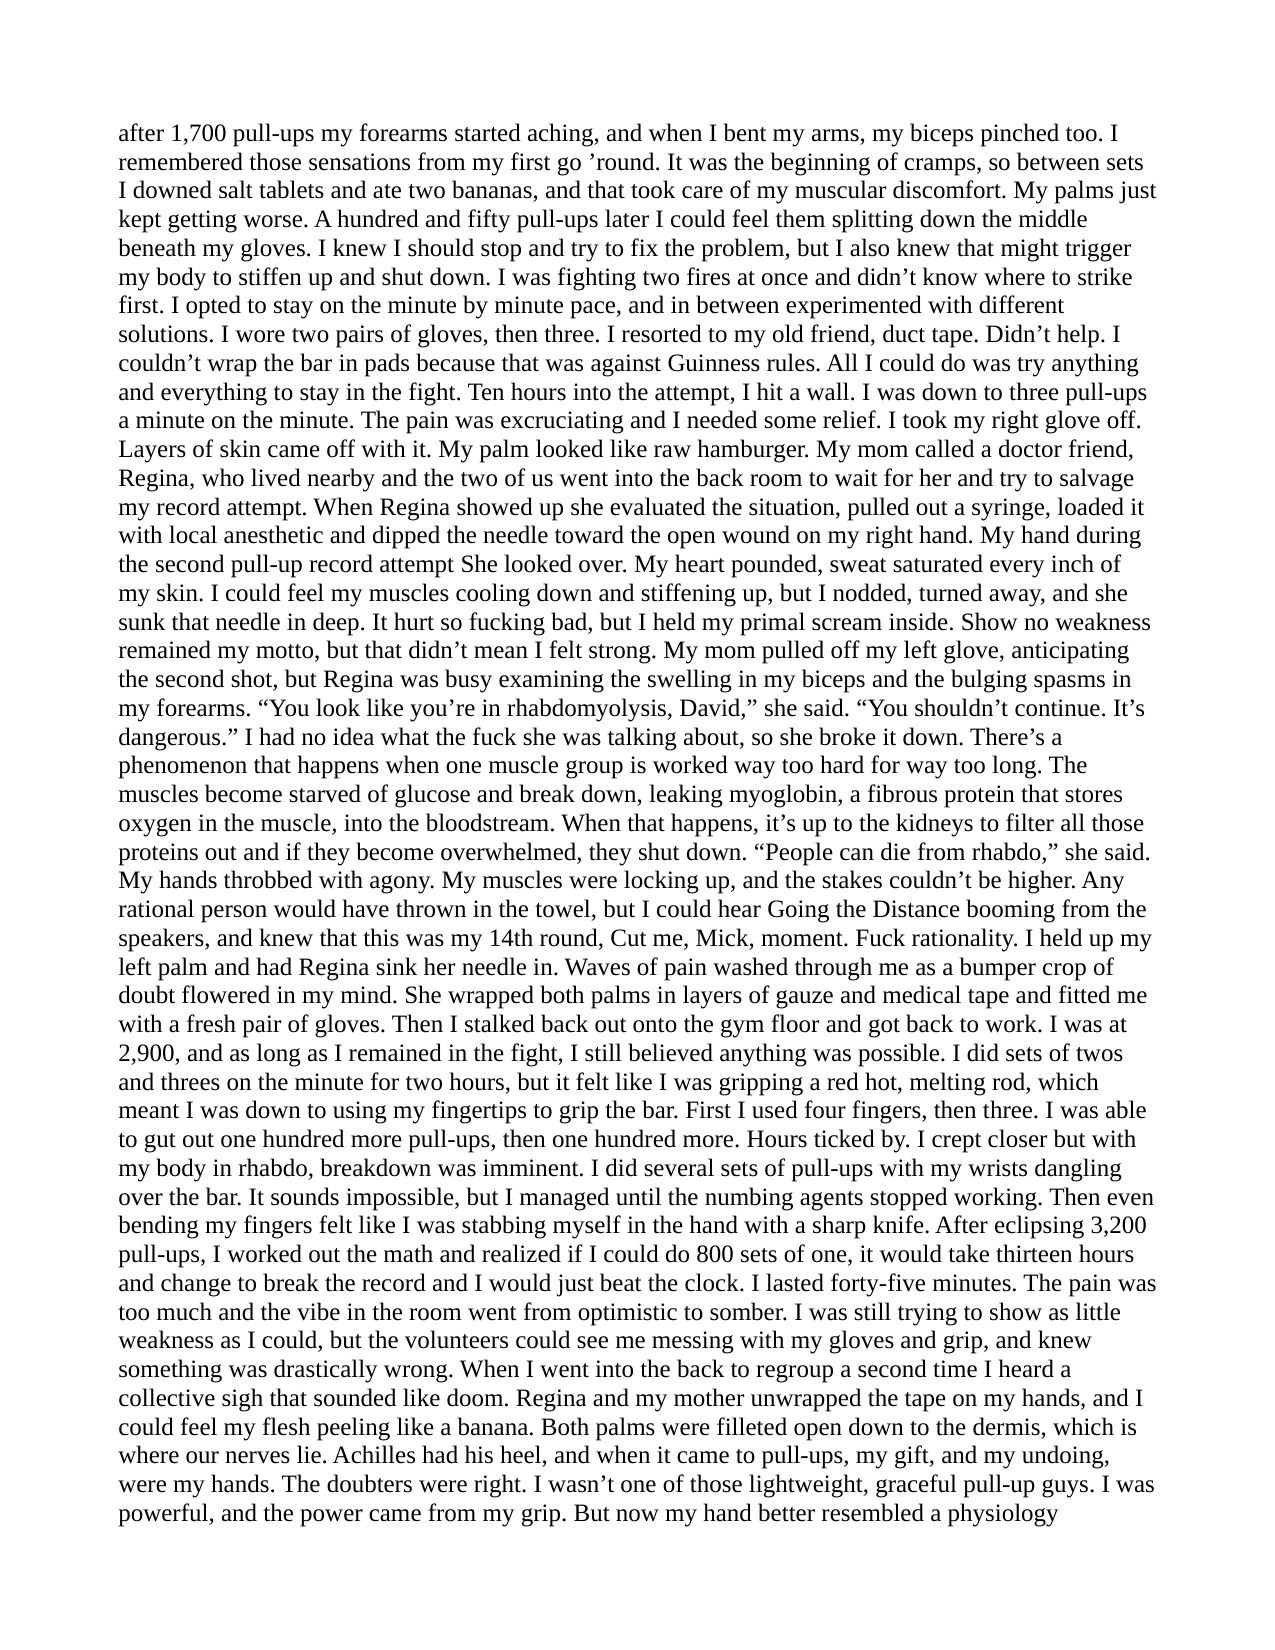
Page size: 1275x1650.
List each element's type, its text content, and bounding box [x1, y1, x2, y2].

text after 1,700 pull-ups my forearms started aching, and when I bent my arms, my biceps pinched too. I remembered those sensations from my first go ’round. It was the beginning of cramps, so between sets I downed salt tablets and ate two bananas, and that took care of my muscular discomfort. My palms just kept getting worse. A hundred and fifty pull-ups later I could feel them splitting down the middle beneath my gloves. I knew I should stop and try to fix the problem, but I also knew that might trigger my body to stiffen up and shut down. I was fighting two fires at once and didn’t know where to strike first. I opted to stay on the minute by minute pace, and in between experimented with different solutions. I wore two pairs of gloves, then three. I resorted to my old friend, duct tape. Didn’t help. I couldn’t wrap the bar in pads because that was against Guinness rules. All I could do was try anything and everything to stay in the fight. Ten hours into the attempt, I hit a wall. I was down to three pull-ups a minute on the minute. The pain was excruciating and I needed some relief. I took my right glove off. Layers of skin came off with it. My palm looked like raw hamburger. My mom called a doctor friend, Regina, who lived nearby and the two of us went into the back room to wait for her and try to salvage my record attempt. When Regina showed up she evaluated the situation, pulled out a syringe, loaded it with local anesthetic and dipped the needle toward the open wound on my right hand. My hand during the second pull-up record attempt She looked over. My heart pounded, sweat saturated every inch of my skin. I could feel my muscles cooling down and stiffening up, but I nodded, turned away, and she sunk that needle in deep. It hurt so fucking bad, but I held my primal scream inside. Show no weakness remained my motto, but that didn’t mean I felt strong. My mom pulled off my left glove, anticipating the second shot, but Regina was busy examining the swelling in my biceps and the bulging spasms in my forearms. “You look like you’re in rhabdomyolysis, David,” she said. “You shouldn’t continue. It’s dangerous.” I had no idea what the fuck she was talking about, so she broke it down. There’s a phenomenon that happens when one muscle group is worked way too hard for way too long. The muscles become starved of glucose and break down, leaking myoglobin, a fibrous protein that stores oxygen in the muscle, into the bloodstream. When that happens, it’s up to the kidneys to filter all those proteins out and if they become overwhelmed, they shut down. “People can die from rhabdo,” she said. My hands throbbed with agony. My muscles were locking up, and the stakes couldn’t be higher. Any rational person would have thrown in the towel, but I could hear Going the Distance booming from the speakers, and knew that this was my 14th round, Cut me, Mick, moment. Fuck rationality. I held up my left palm and had Regina sink her needle in. Waves of pain washed through me as a bumper crop of doubt flowered in my mind. She wrapped both palms in layers of gauze and medical tape and fitted me with a fresh pair of gloves. Then I stalked back out onto the gym floor and got back to work. I was at 2,900, and as long as I remained in the fight, I still believed anything was possible. I did sets of twos and threes on the minute for two hours, but it felt like I was gripping a red hot, melting rod, which meant I was down to using my fingertips to grip the bar. First I used four fingers, then three. I was able to gut out one hundred more pull-ups, then one hundred more. Hours ticked by. I crept closer but with my body in rhabdo, breakdown was imminent. I did several sets of pull-ups with my wrists dangling over the bar. It sounds impossible, but I managed until the numbing agents stopped working. Then even bending my fingers felt like I was stabbing myself in the hand with a sharp knife. After eclipsing 3,200 pull-ups, I worked out the math and realized if I could do 800 sets of one, it would take thirteen hours and change to break the record and I would just beat the clock. I lasted forty-five minutes. The pain was too much and the vibe in the room went from optimistic to somber. I was still trying to show as little weakness as I could, but the volunteers could see me messing with my gloves and grip, and knew something was drastically wrong. When I went into the back to regroup a second time I heard a collective sigh that sounded like doom. Regina and my mother unwrapped the tape on my hands, and I could feel my flesh peeling like a banana. Both palms were filleted open down to the dermis, which is where our nerves lie. Achilles had his heel, and when it came to pull-ups, my gift, and my undoing, were my hands. The doubters were right. I wasn’t one of those lightweight, graceful pull-up guys. I was powerful, and the power came from my grip. But now my hand better resembled a physiology [118, 118, 1157, 1527]
